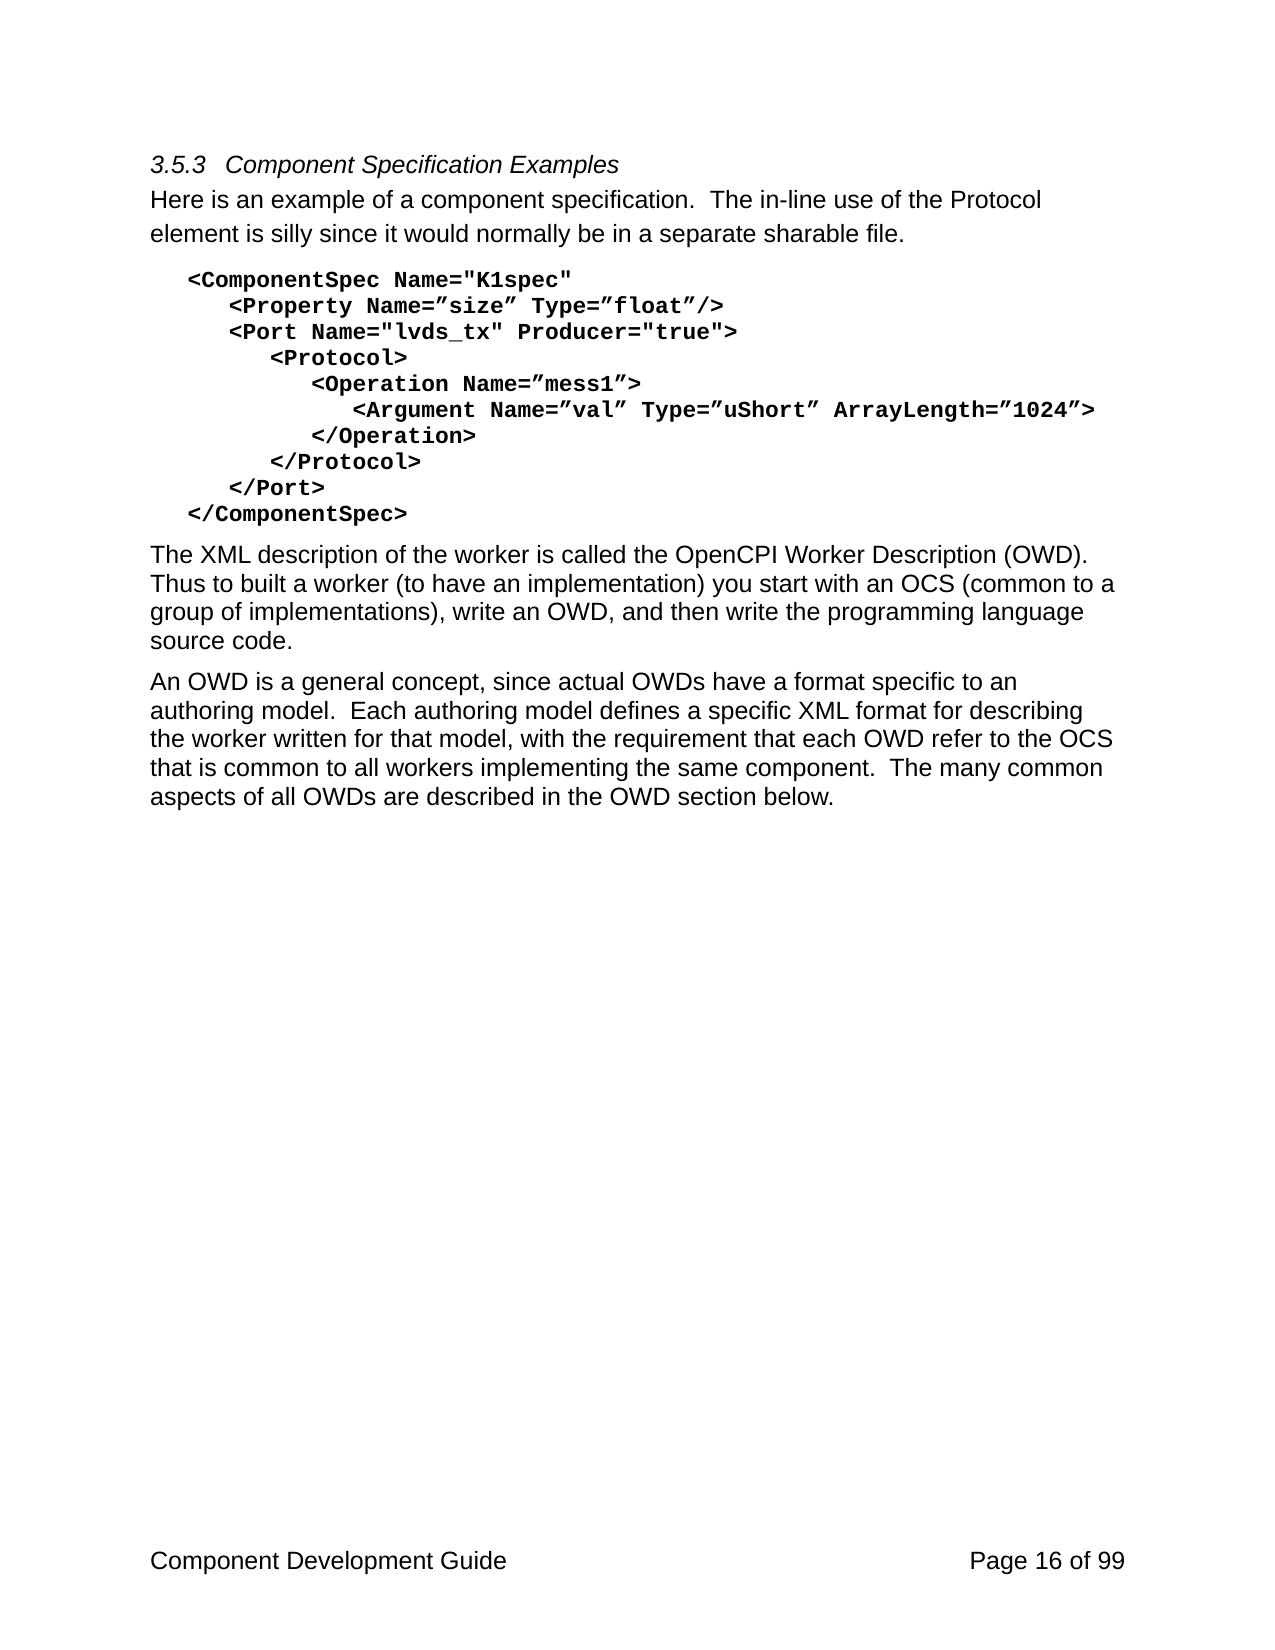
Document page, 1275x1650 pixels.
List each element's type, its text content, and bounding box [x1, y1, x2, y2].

text The XML description of the worker is called the OpenCPI Worker Description (OWD). Thus to built a worker (to have an implementation) you start with an OCS (common to a group of implementations), write an OWD, and then write the programming language source code. [150, 540, 1125, 655]
subtitle Component Specification Examples [150, 150, 1125, 179]
text <ComponentSpec Name="K1spec" <Property Name=”size” Type=”float”/> <Port Name="lvds_tx" Producer="true"> <Protocol> <Operation Name=”mess1”> <Argument Name=”val” Type=”uShort” ArrayLength=”1024”> </Operation> </Protocol> </Port> </ComponentSpec> [187, 268, 1125, 528]
text An OWD is a general concept, since actual OWDs have a format specific to an authoring model. Each authoring model defines a specific XML format for describing the worker written for that model, with the requirement that each OWD refer to the OCS that is common to all workers implementing the same component. The many common aspects of all OWDs are described in the OWD section below. [150, 667, 1125, 811]
text Here is an example of a component specification. The in-line use of the Protocol element is silly since it would normally be in a separate sharable file. [150, 185, 1125, 248]
